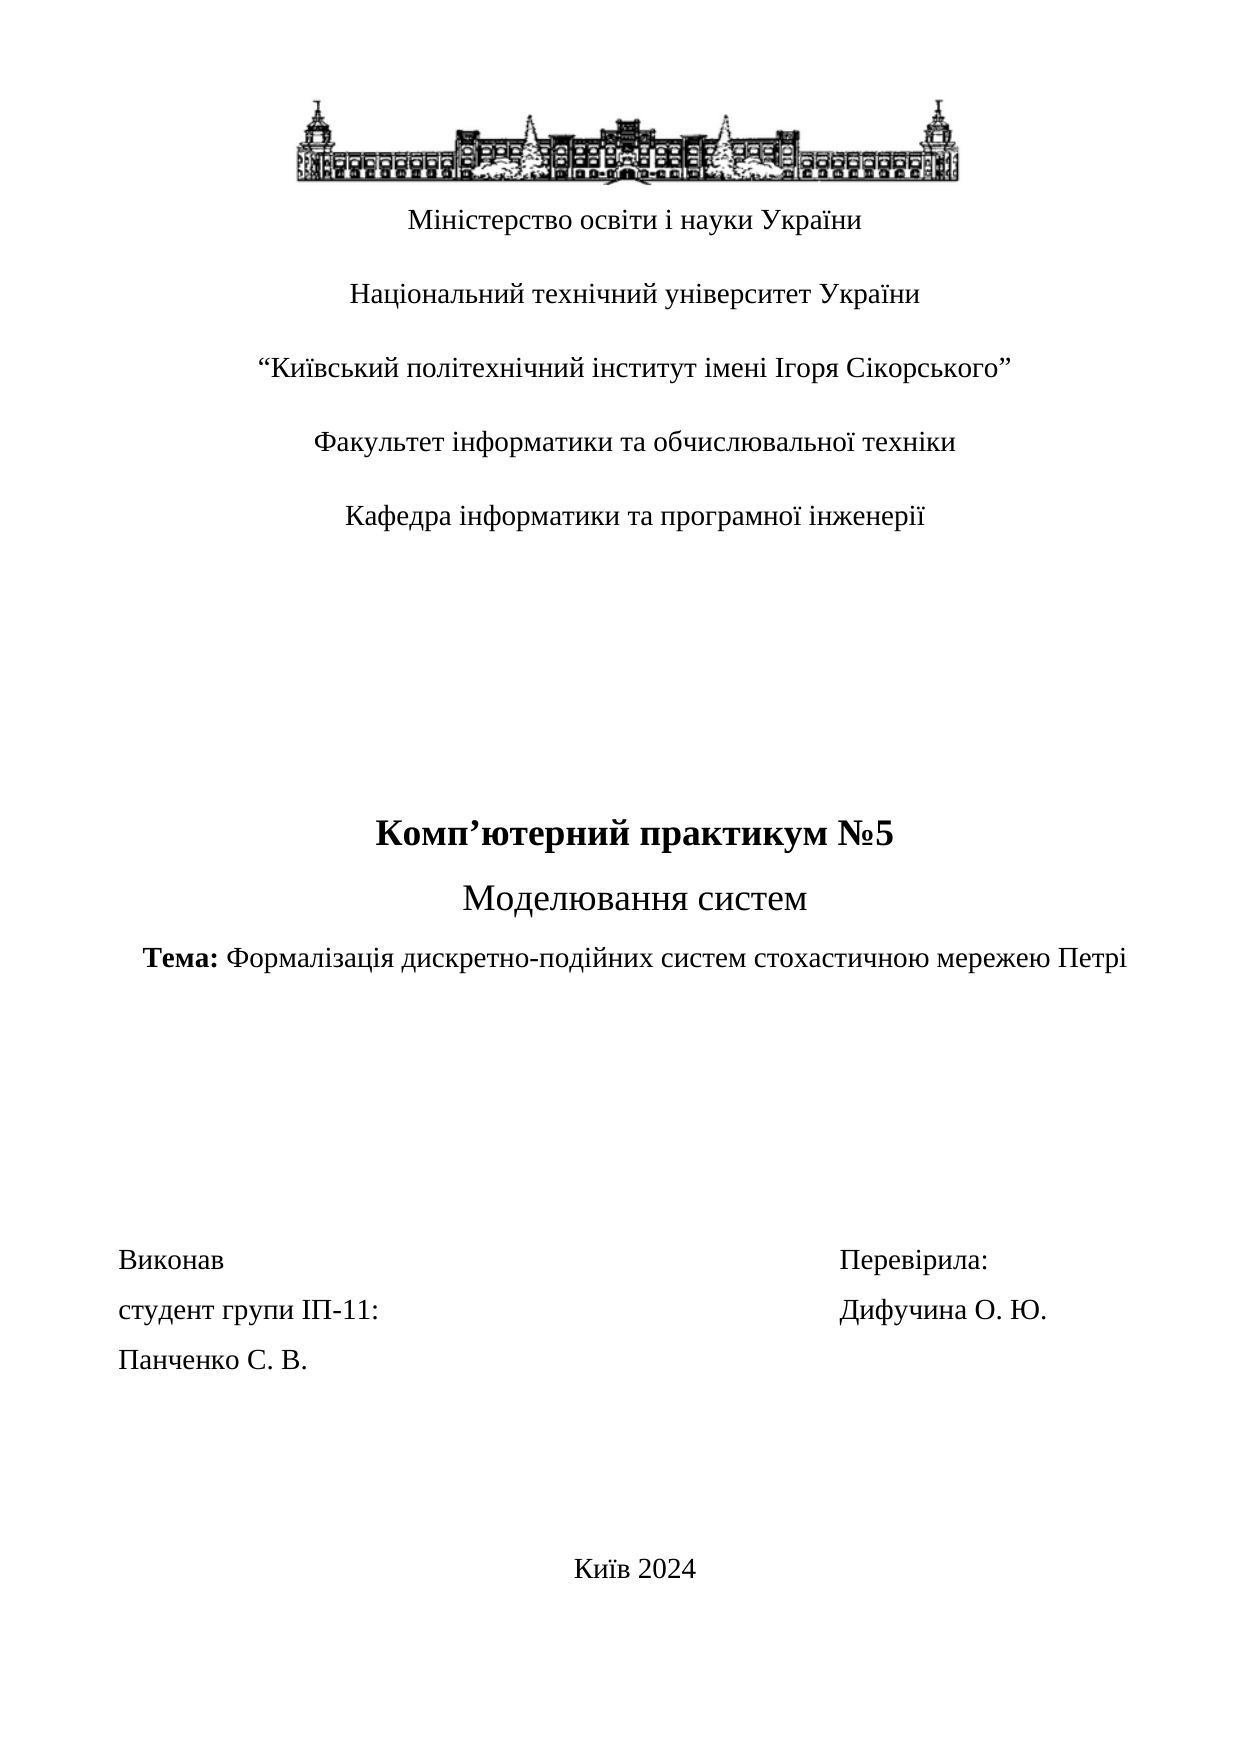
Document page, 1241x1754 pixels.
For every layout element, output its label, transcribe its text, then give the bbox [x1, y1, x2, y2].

text “Київський політехнічний інститут імені Ігоря Сікорського” [118, 350, 1152, 384]
text студент групи ІП-11: Дифучина О. Ю. [118, 1292, 1152, 1326]
text Моделювання систем [118, 875, 1152, 918]
picture [259, 88, 1010, 189]
text Тема: Формалізація дискретно-подійних систем стохастичною мережею Петрі [118, 940, 1152, 973]
text Комп’ютерний практикум №5 [118, 811, 1152, 854]
text Виконав Перевірила: [118, 1242, 1152, 1275]
text Факультет інформатики та обчислювальної техніки [118, 424, 1152, 458]
text Кафедра інформатики та програмної інженерії [118, 498, 1152, 532]
text Національний технічний університет України [118, 276, 1152, 310]
text Київ 2024 [118, 1551, 1152, 1585]
text Міністерство освіти і науки України [118, 202, 1152, 236]
text Панченко С. В. [118, 1342, 1152, 1376]
